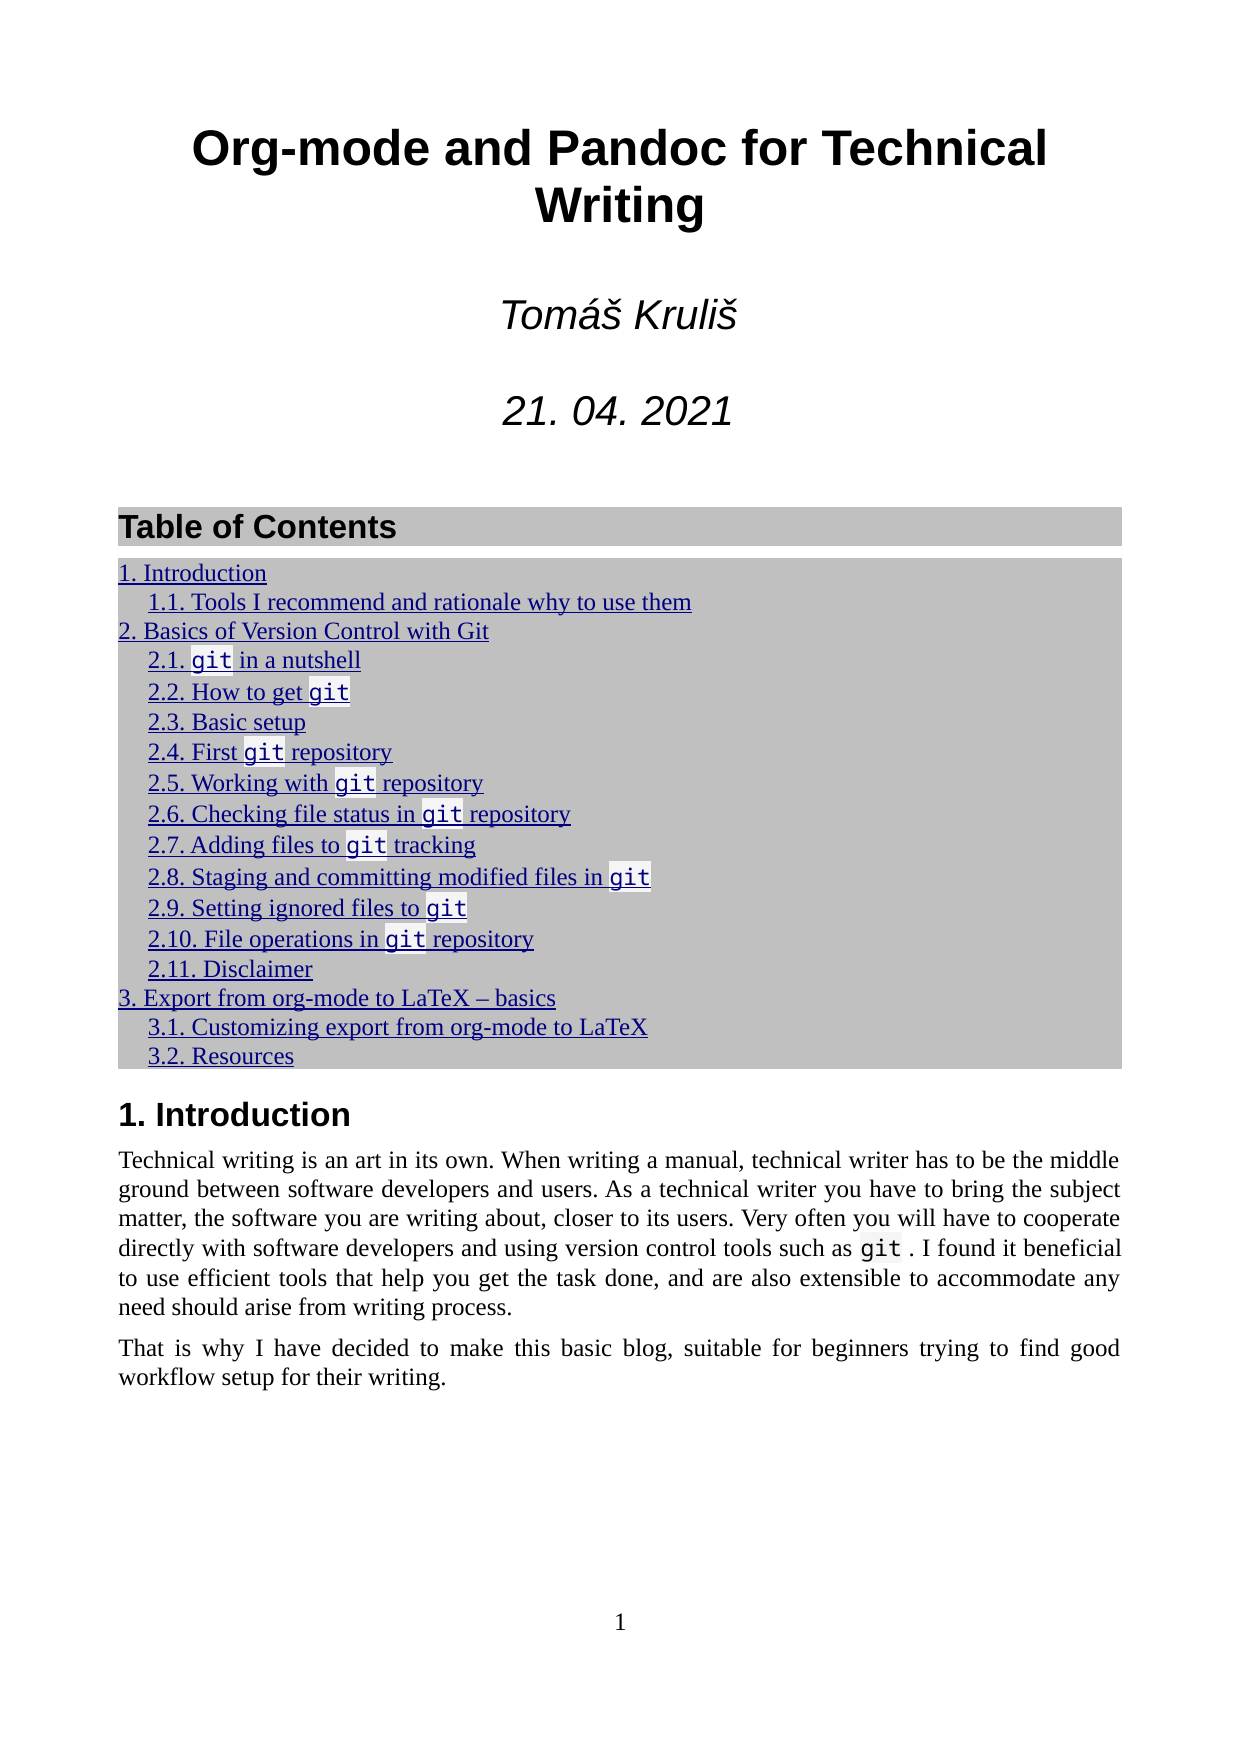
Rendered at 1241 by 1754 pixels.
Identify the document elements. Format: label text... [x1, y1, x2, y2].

text 2.5. Working with git repository [148, 767, 335, 793]
text 2.6. Checking file status in git repository [463, 798, 1122, 829]
text 2.9. Setting ignored files to git [467, 892, 1122, 923]
text 2.2. How to get git [148, 676, 309, 702]
text 1. Introduction [118, 558, 1122, 587]
text 2.3. Basic setup [148, 707, 1122, 736]
subtitle 21. 04. 2021 [118, 386, 1122, 434]
text 2.4. First git repository [285, 736, 1122, 767]
text 2.6. Checking file status in git repository [148, 798, 422, 824]
text 2.7. Adding files to git tracking [148, 829, 1122, 861]
text 2.8. Staging and committing modified files in git [148, 888, 609, 892]
text 2.10. File operations in git repository [426, 923, 1122, 954]
text 2.8. Staging and committing modified files in git [148, 861, 609, 887]
text 2.10. File operations in git repository [148, 923, 385, 949]
text 2.5. Working with git repository [376, 767, 1122, 798]
text 1.1. Tools I recommend and rationale why to use them [148, 587, 1122, 616]
text 2.8. Staging and committing modified files in git [651, 861, 1122, 892]
text 2.2. How to get git [148, 703, 309, 707]
text 2.4. First git repository [148, 736, 244, 762]
text 2.1. git in a nutshell [148, 644, 1122, 676]
text 3.2. Resources [148, 1041, 1122, 1069]
text 2.2. How to get git [350, 676, 1122, 707]
text 2.5. Working with git repository [148, 794, 335, 798]
text 2.9. Setting ignored files to git [148, 892, 426, 918]
subtitle Table of Contents [118, 507, 1122, 546]
text 3. Export from org-mode to LaTeX – basics [118, 983, 1122, 1012]
text 2.11. Disclaimer [148, 954, 1122, 983]
text Technical writing is an art in its own. When writing a manual, technical writer has to be the middle ground between software developers and users. As a technical writer you have to bring the subject matter, the software you are writing about, closer to its users. Very often you will have to cooperate directly with software developers and using version control tools such as git . I found it beneficial to use efficient tools that help you get the task done, and are also extensible to accommodate any need should arise from writing process. [118, 1146, 1122, 1321]
text 2. Basics of Version Control with Git [118, 616, 1122, 644]
title Org-mode and Pandoc for Technical Writing [118, 118, 1122, 233]
subtitle Tomáš Kruliš [118, 291, 1122, 338]
subtitle Introduction [118, 1094, 1122, 1133]
text That is why I have decided to make this basic blog, suitable for beginners trying to find good workflow setup for their writing. [118, 1333, 1122, 1391]
text 2.9. Setting ignored files to git [148, 919, 426, 923]
text 3.1. Customizing export from org-mode to LaTeX [148, 1012, 1122, 1041]
